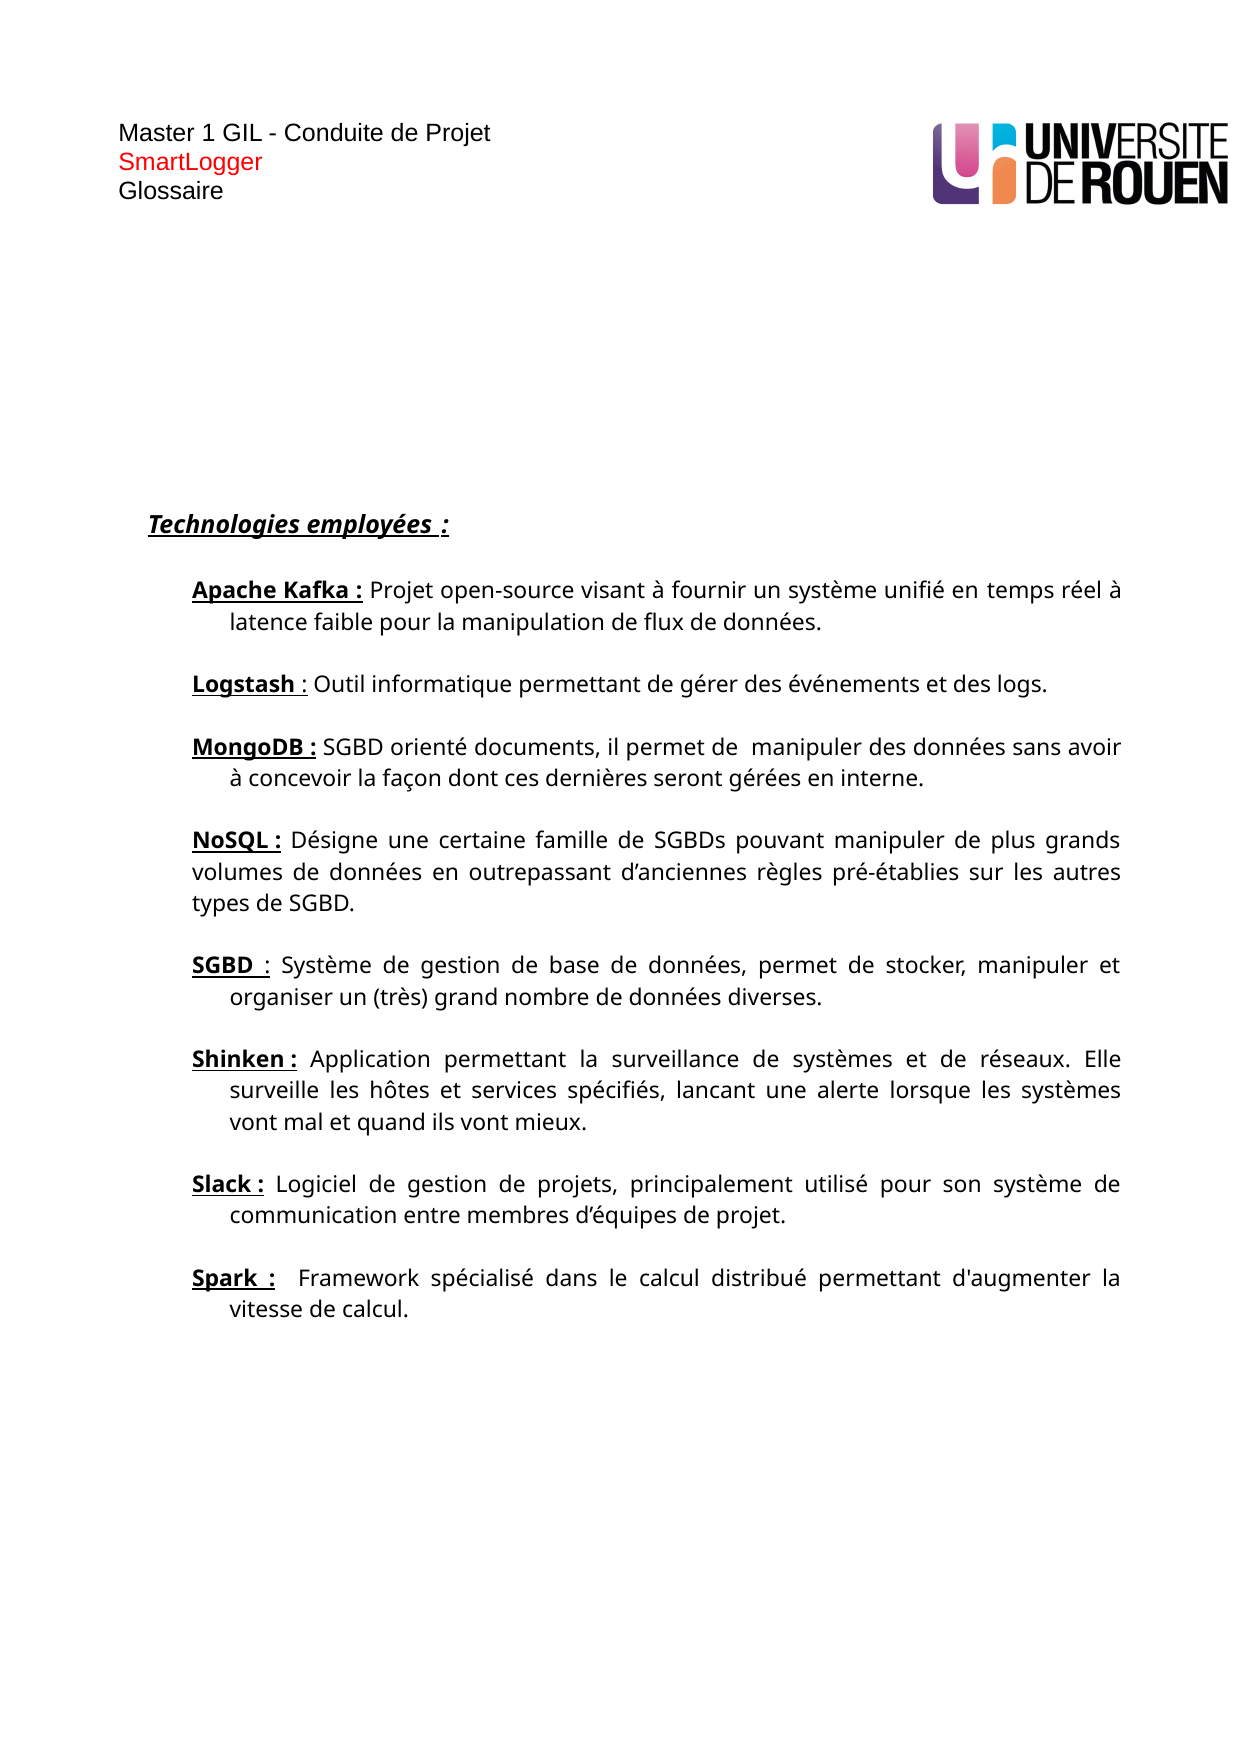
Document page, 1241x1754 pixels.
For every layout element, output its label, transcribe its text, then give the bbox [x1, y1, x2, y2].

text MongoDB : SGBD orienté documents, il permet de manipuler des données sans avoir à concevoir la façon dont ces dernières seront gérées en interne. [192, 731, 1122, 793]
text Slack : Logiciel de gestion de projets, principalement utilisé pour son système de communication entre membres d’équipes de projet. [192, 1168, 1122, 1231]
list NoSQL : Désigne une certaine famille de SGBDs pouvant manipuler de plus grands volumes de données en outrepassant d’anciennes règles pré-établies sur les autres types de SGBD. [192, 824, 1122, 918]
text Logstash : Outil informatique permettant de gérer des événements et des logs. [192, 668, 1122, 699]
text Apache Kafka : Projet open-source visant à fournir un système unifié en temps réel à latence faible pour la manipulation de flux de données. [192, 574, 1122, 637]
picture [931, 121, 1229, 207]
text Shinken : Application permettant la surveillance de systèmes et de réseaux. Elle surveille les hôtes et services spécifiés, lancant une alerte lorsque les systèmes vont mal et quand ils vont mieux. [192, 1043, 1122, 1137]
text Spark : Framework spécialisé dans le calcul distribué permettant d'augmenter la vitesse de calcul. [192, 1262, 1122, 1324]
text Technologies employées : [148, 506, 1122, 540]
text SGBD : Système de gestion de base de données, permet de stocker, manipuler et organiser un (très) grand nombre de données diverses. [192, 949, 1122, 1012]
